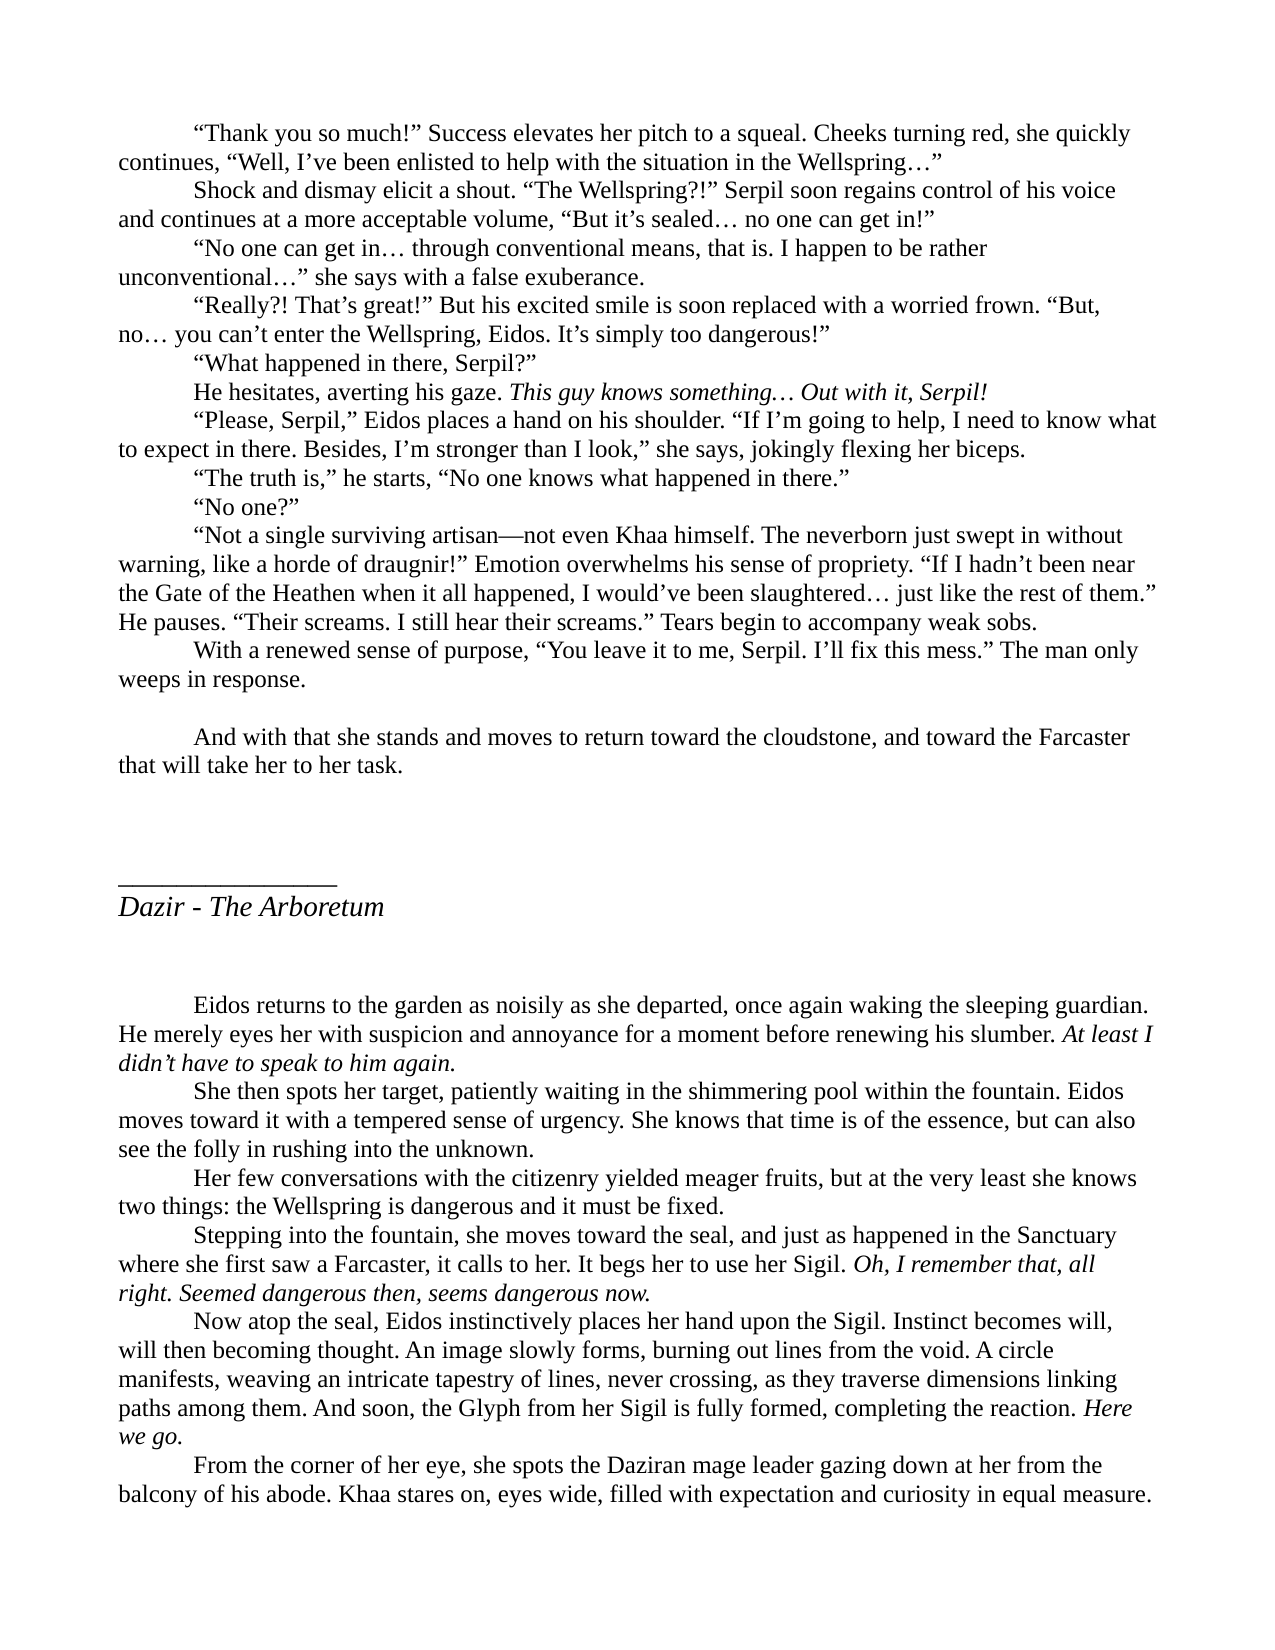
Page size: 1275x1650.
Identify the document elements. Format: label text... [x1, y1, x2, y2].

text Dazir - The Arboretum [118, 889, 1157, 923]
text “Please, Serpil,” Eidos places a hand on his shoulder. “If I’m going to help, I need to know what to expect in there. Besides, I’m stronger than I look,” she says, jokingly flexing her biceps. [118, 406, 1157, 463]
text _______________ [118, 856, 1157, 889]
text Now atop the seal, Eidos instinctively places her hand upon the Sigil. Instinct becomes will, will then becoming thought. An image slowly forms, burning out lines from the void. A circle manifests, weaving an intricate tapestry of lines, never crossing, as they traverse dimensions linking paths among them. And soon, the Glyph from her Sigil is fully formed, completing the reaction. Here we go. [118, 1306, 1157, 1450]
text Her few conversations with the citizenry yielded meager fruits, but at the very least she knows two things: the Wellspring is dangerous and it must be fixed. [118, 1163, 1157, 1220]
text With a renewed sense of purpose, “You leave it to me, Serpil. I’ll fix this mess.” The man only weeps in response. [118, 636, 1157, 693]
text “Really?! That’s great!” But his excited smile is soon replaced with a worried frown. “But, no… you can’t enter the Wellspring, Eidos. It’s simply too dangerous!” [118, 291, 1157, 348]
text “Thank you so much!” Success elevates her pitch to a squeal. Cheeks turning red, she quickly continues, “Well, I’ve been enlisted to help with the situation in the Wellspring…” [118, 118, 1157, 176]
text “What happened in there, Serpil?” [118, 348, 1157, 377]
text Shock and dismay elicit a shout. “The Wellspring?!” Serpil soon regains control of his voice and continues at a more acceptable volume, “But it’s sealed… no one can get in!” [118, 176, 1157, 233]
text “No one can get in… through conventional means, that is. I happen to be rather unconventional…” she says with a false exuberance. [118, 233, 1157, 291]
text “No one?” [118, 492, 1157, 521]
text Stepping into the fountain, she moves toward the seal, and just as happened in the Sanctuary where she first saw a Farcaster, it calls to her. It begs her to use her Sigil. Oh, I remember that, all right. Seemed dangerous then, seems dangerous now. [118, 1220, 1157, 1306]
text From the corner of her eye, she spots the Daziran mage leader gazing down at her from the balcony of his abode. Khaa stares on, eyes wide, filled with expectation and curiosity in equal measure. [118, 1450, 1157, 1508]
text He hesitates, averting his gaze. This guy knows something… Out with it, Serpil! [118, 377, 1157, 406]
text Eidos returns to the garden as noisily as she departed, once again waking the sleeping guardian. He merely eyes her with suspicion and annoyance for a moment before renewing his slumber. At least I didn’t have to speak to him again. [118, 990, 1157, 1076]
text “The truth is,” he starts, “No one knows what happened in there.” [118, 463, 1157, 492]
text And with that she stands and moves to return toward the cloudstone, and toward the Farcaster that will take her to her task. [118, 722, 1157, 779]
text She then spots her target, patiently waiting in the shimmering pool within the fountain. Eidos moves toward it with a tempered sense of urgency. She knows that time is of the essence, but can also see the folly in rushing into the unknown. [118, 1076, 1157, 1163]
text “Not a single surviving artisan—not even Khaa himself. The neverborn just swept in without warning, like a horde of draugnir!” Emotion overwhelms his sense of propriety. “If I hadn’t been near the Gate of the Heathen when it all happened, I would’ve been slaughtered… just like the rest of them.” He pauses. “Their screams. I still hear their screams.” Tears begin to accompany weak sobs. [118, 521, 1157, 636]
